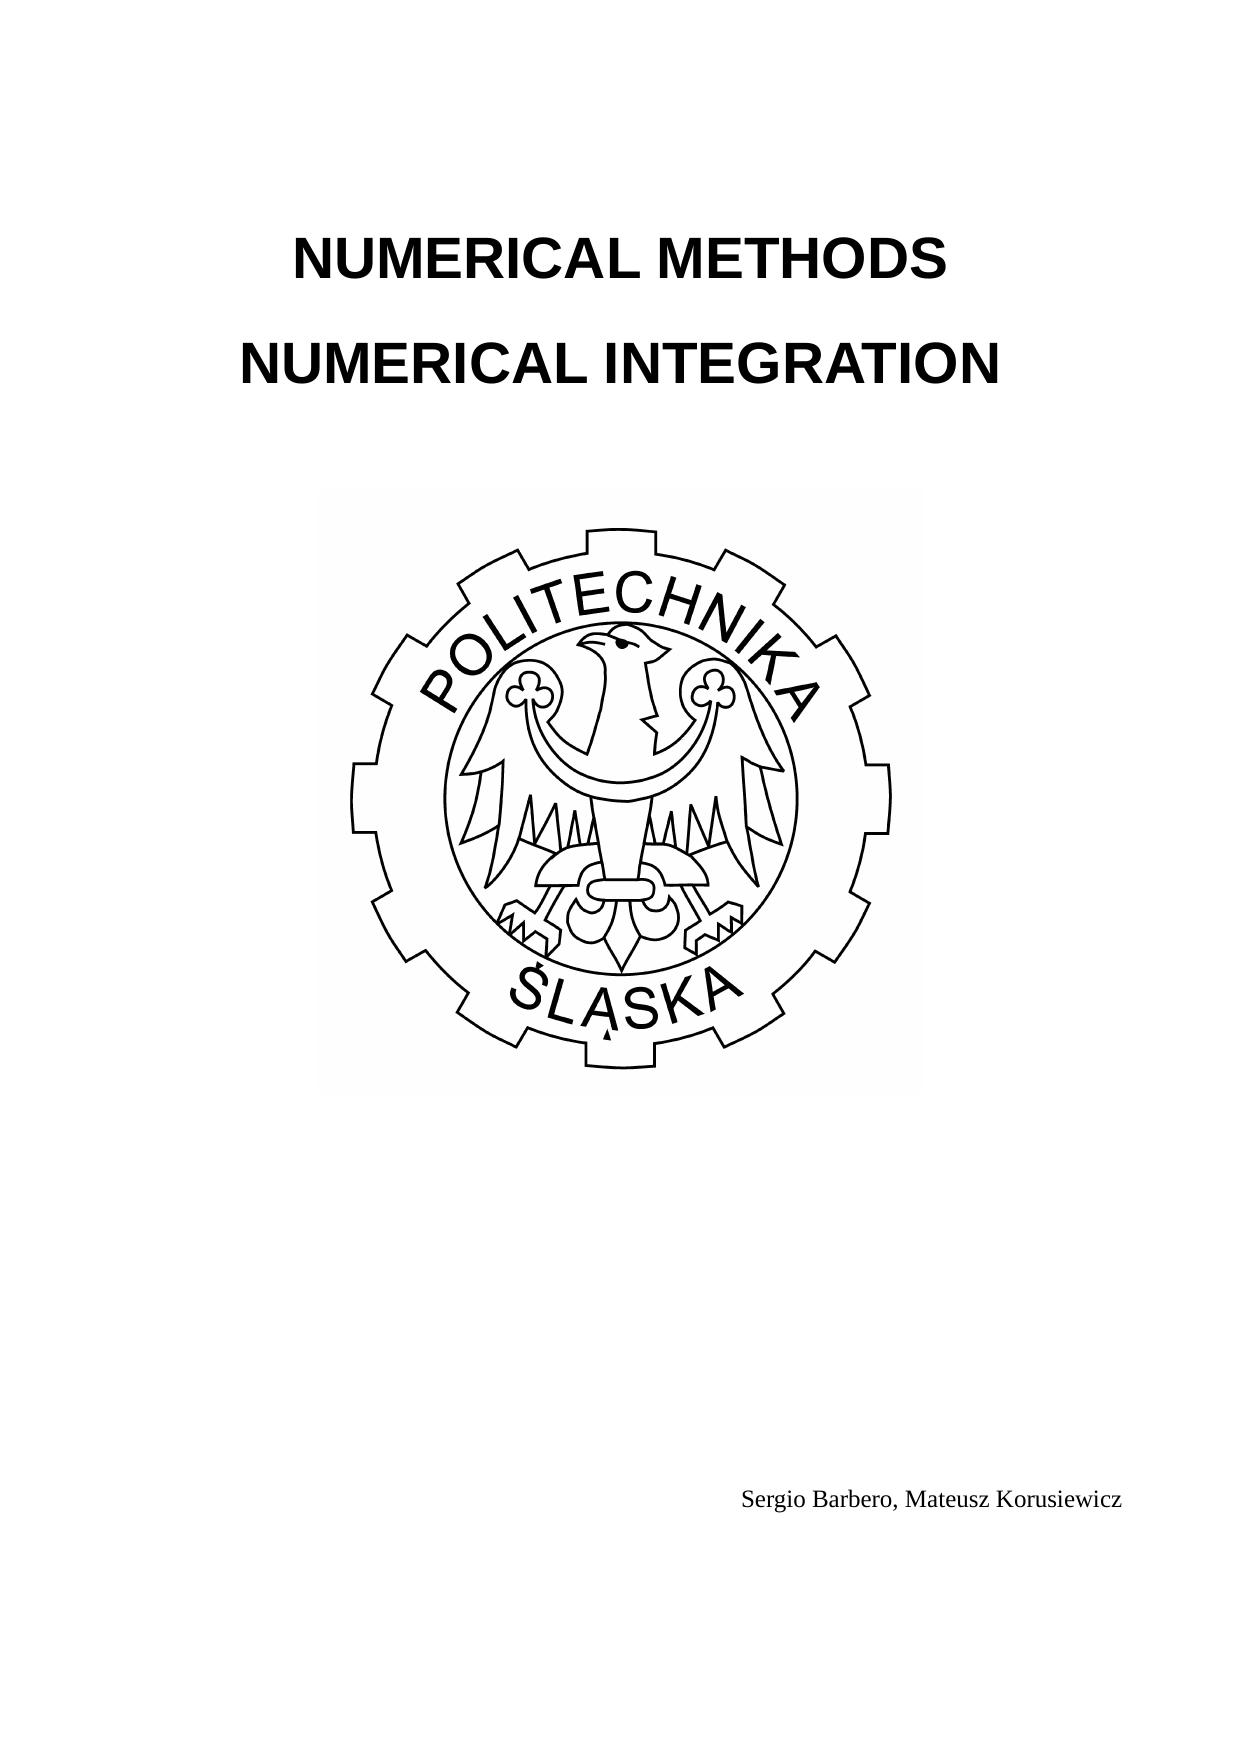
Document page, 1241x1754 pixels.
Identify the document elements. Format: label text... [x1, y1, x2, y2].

title NUMERICAL INTEGRATION [118, 329, 1122, 396]
title NUMERICAL METHODS [118, 224, 1122, 291]
text Sergio Barbero, Mateusz Korusiewicz [118, 1484, 1122, 1513]
picture [316, 489, 924, 1094]
